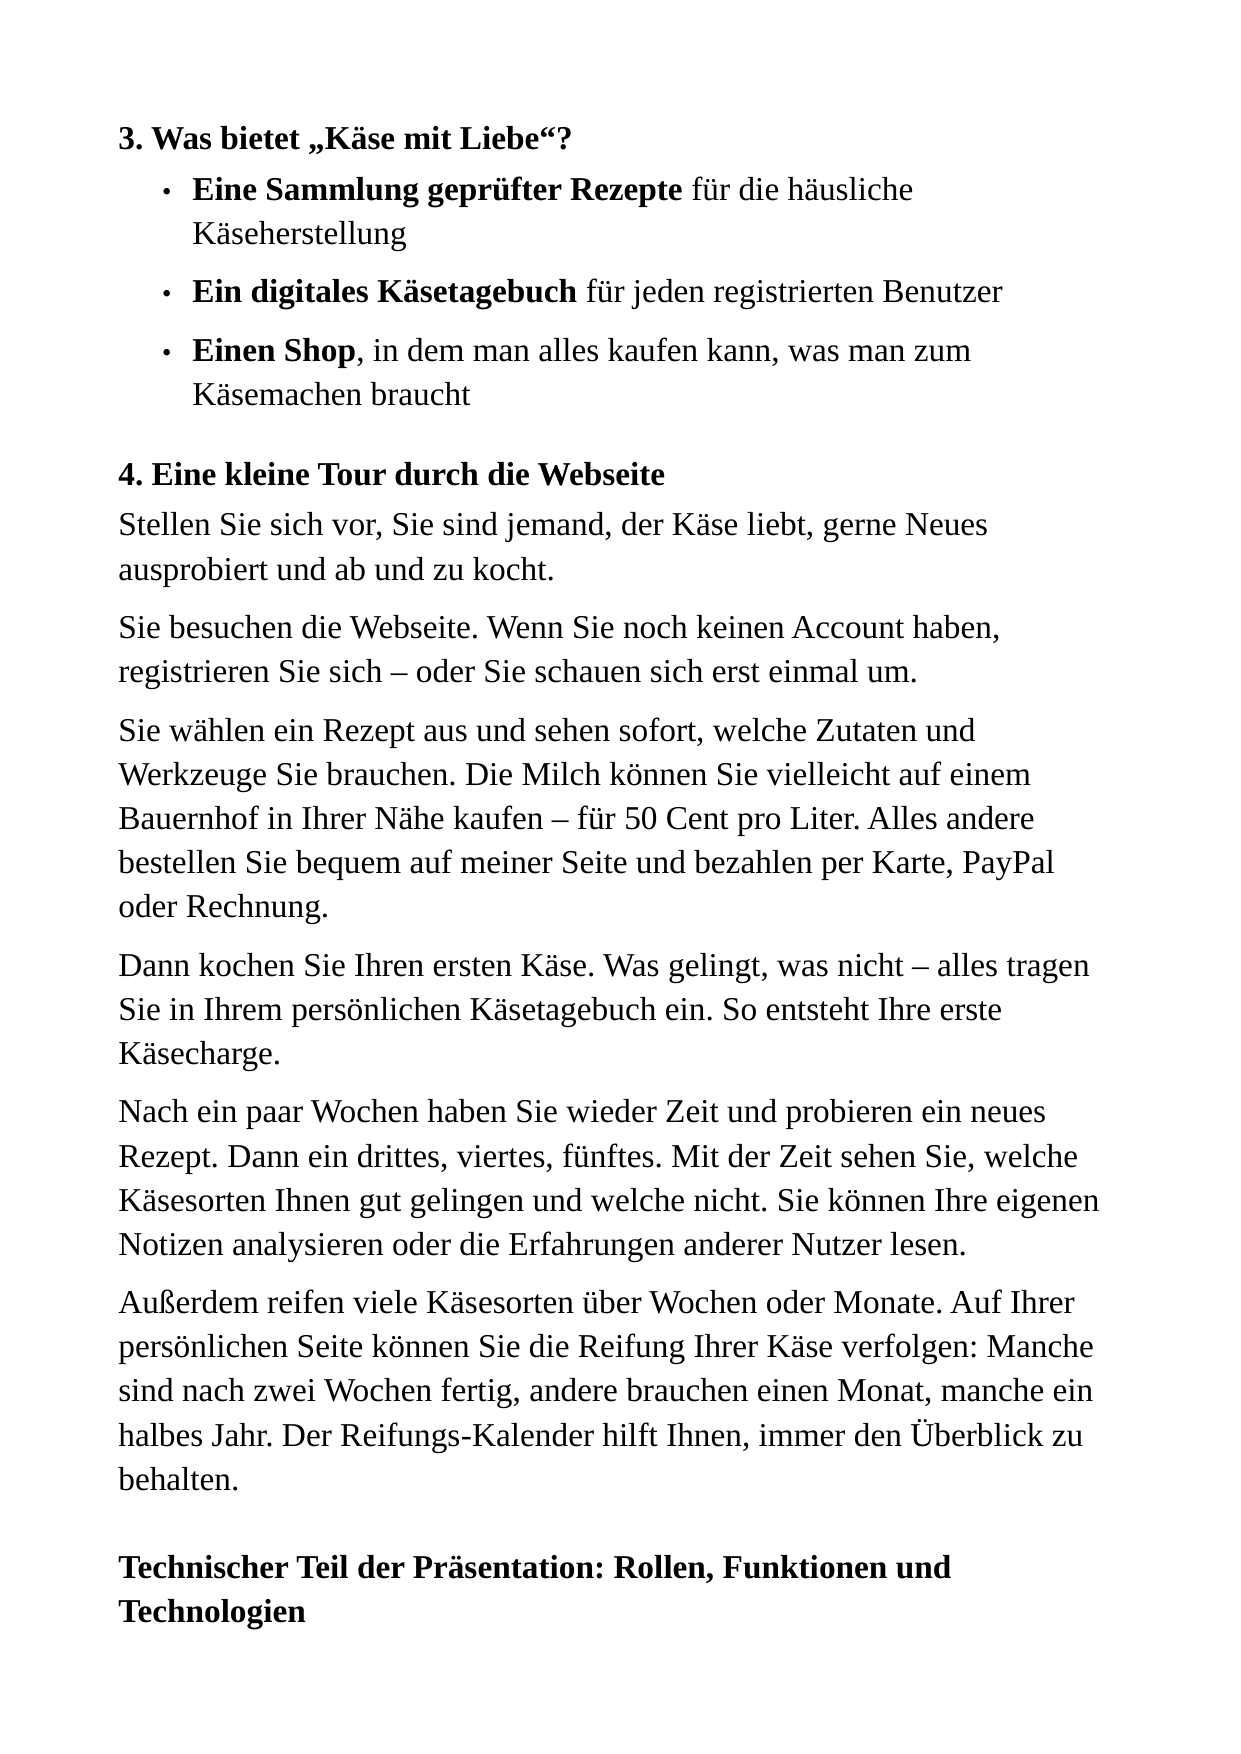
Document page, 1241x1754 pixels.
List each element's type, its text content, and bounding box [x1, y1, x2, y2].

text Dann kochen Sie Ihren ersten Käse. Was gelingt, was nicht – alles tragen Sie in Ihrem persönlichen Käsetagebuch ein. So entsteht Ihre erste Käsecharge. [118, 945, 1122, 1071]
list Eine Sammlung geprüfter Rezepte für die häusliche Käseherstellung [162, 169, 1122, 251]
text Nach ein paar Wochen haben Sie wieder Zeit und probieren ein neues Rezept. Dann ein drittes, viertes, fünftes. Mit der Zeit sehen Sie, welche Käsesorten Ihnen gut gelingen und welche nicht. Sie können Ihre eigenen Notizen analysieren oder die Erfahrungen anderer Nutzer lesen. [118, 1092, 1122, 1262]
subtitle 3. Was bietet „Käse mit Liebe“? [118, 118, 1122, 156]
list Ein digitales Käsetagebuch für jeden registrierten Benutzer [162, 272, 1122, 310]
text Sie wählen ein Rezept aus und sehen sofort, welche Zutaten und Werkzeuge Sie brauchen. Die Milch können Sie vielleicht auf einem Bauernhof in Ihrer Nähe kaufen – für 50 Cent pro Liter. Alles andere bestellen Sie bequem auf meiner Seite und bezahlen per Karte, PayPal oder Rechnung. [118, 710, 1122, 925]
list Einen Shop, in dem man alles kaufen kann, was man zum Käsemachen braucht [162, 330, 1122, 413]
text Stellen Sie sich vor, Sie sind jemand, der Käse liebt, gerne Neues ausprobiert und ab und zu kocht. [118, 505, 1122, 587]
text Außerdem reifen viele Käsesorten über Wochen oder Monate. Auf Ihrer persönlichen Seite können Sie die Reifung Ihrer Käse verfolgen: Manche sind nach zwei Wochen fertig, andere brauchen einen Monat, manche ein halbes Jahr. Der Reifungs‑Kalender hilft Ihnen, immer den Überblick zu behalten. Technischer Teil der Präsentation: Rollen, Funktionen und Technologien [118, 1283, 1122, 1629]
subtitle 4. Eine kleine Tour durch die Webseite [118, 454, 1122, 492]
text Sie besuchen die Webseite. Wenn Sie noch keinen Account haben, registrieren Sie sich – oder Sie schauen sich erst einmal um. [118, 607, 1122, 690]
